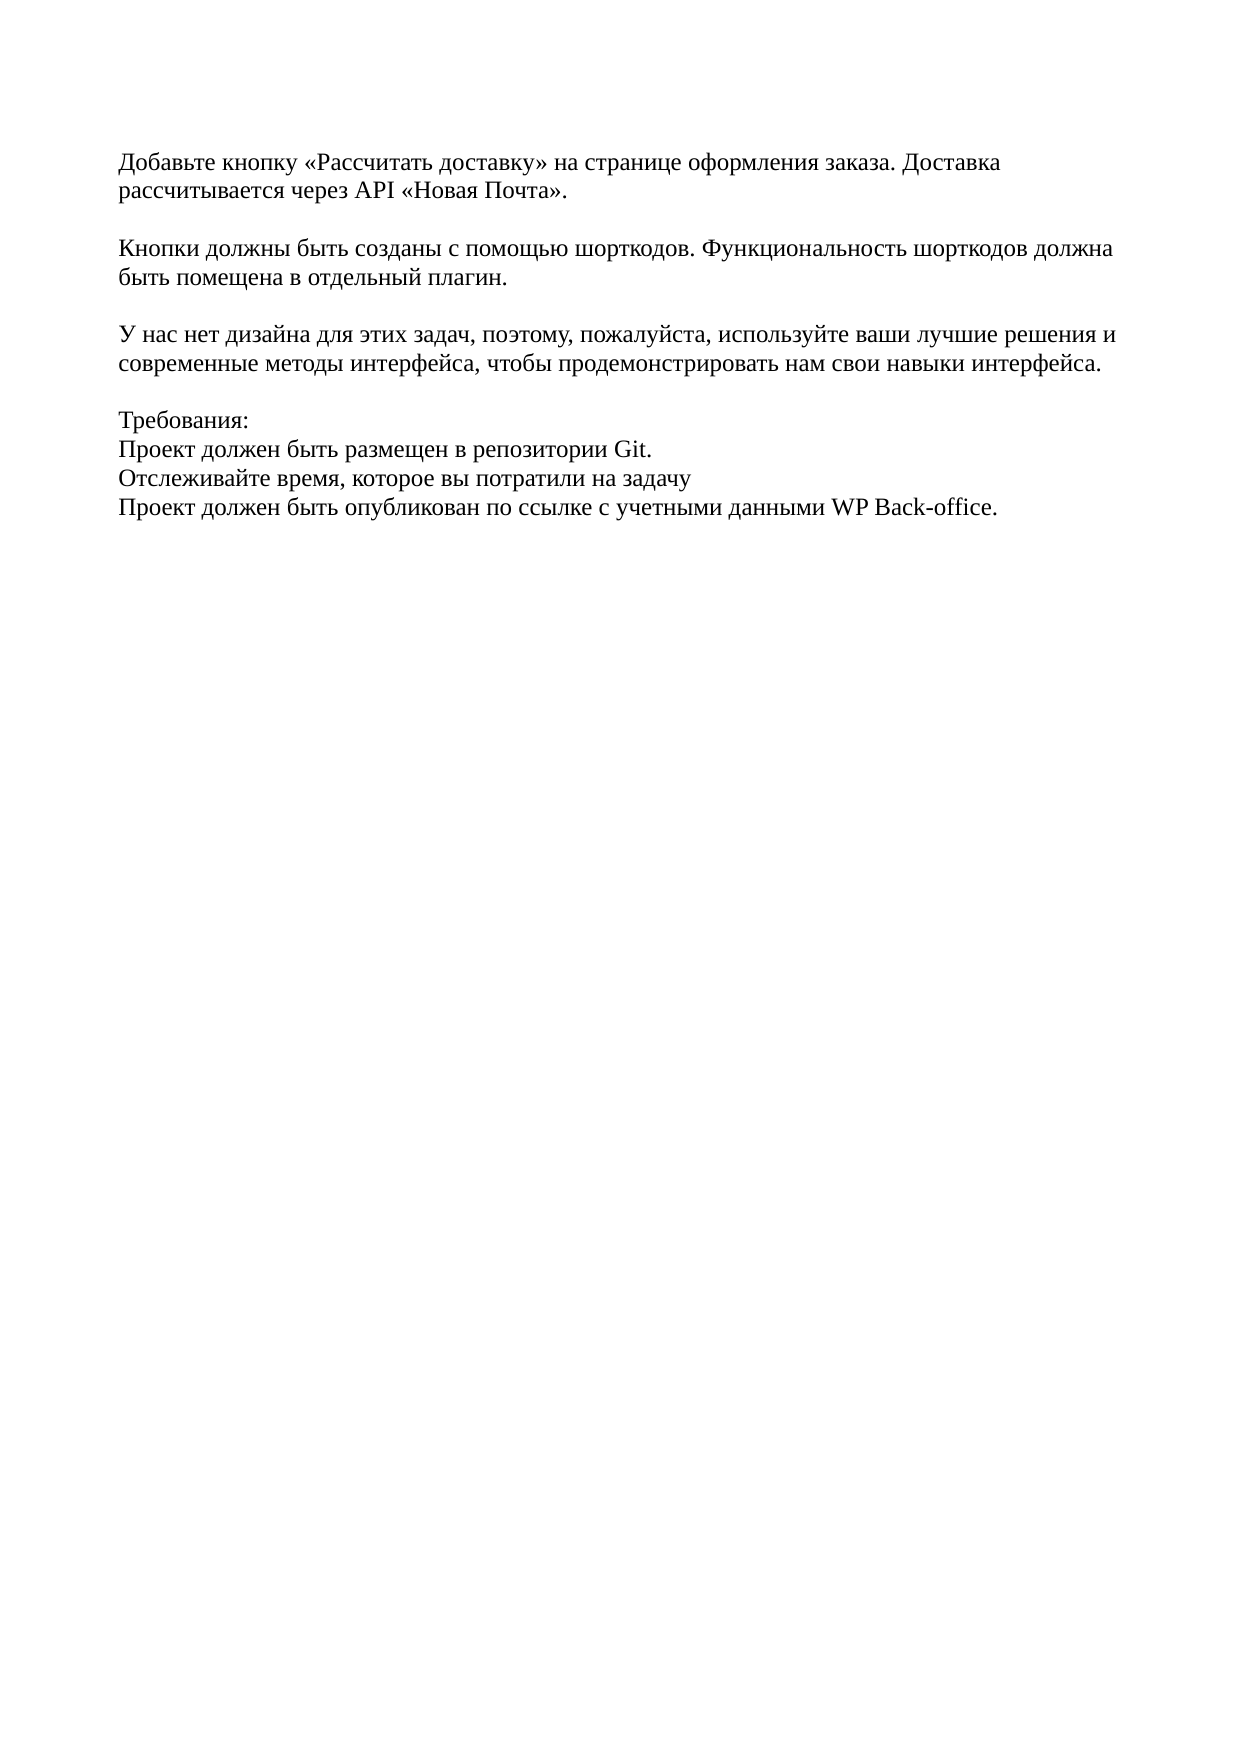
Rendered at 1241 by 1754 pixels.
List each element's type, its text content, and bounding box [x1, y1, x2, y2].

text Кнопки должны быть созданы с помощью шорткодов. Функциональность шорткодов должна быть помещена в отдельный плагин. [118, 233, 1122, 291]
text Требования: [118, 406, 1122, 434]
text Проект должен быть размещен в репозитории Git. [118, 434, 1122, 463]
text Отслеживайте время, которое вы потратили на задачу [118, 463, 1122, 492]
text У нас нет дизайна для этих задач, поэтому, пожалуйста, используйте ваши лучшие решения и современные методы интерфейса, чтобы продемонстрировать нам свои навыки интерфейса. [118, 319, 1122, 377]
text Добавьте кнопку «Рассчитать доставку» на странице оформления заказа. Доставка рассчитывается через API «Новая Почта». [118, 147, 1122, 204]
text Проект должен быть опубликован по ссылке с учетными данными WP Back-office. [118, 492, 1122, 521]
